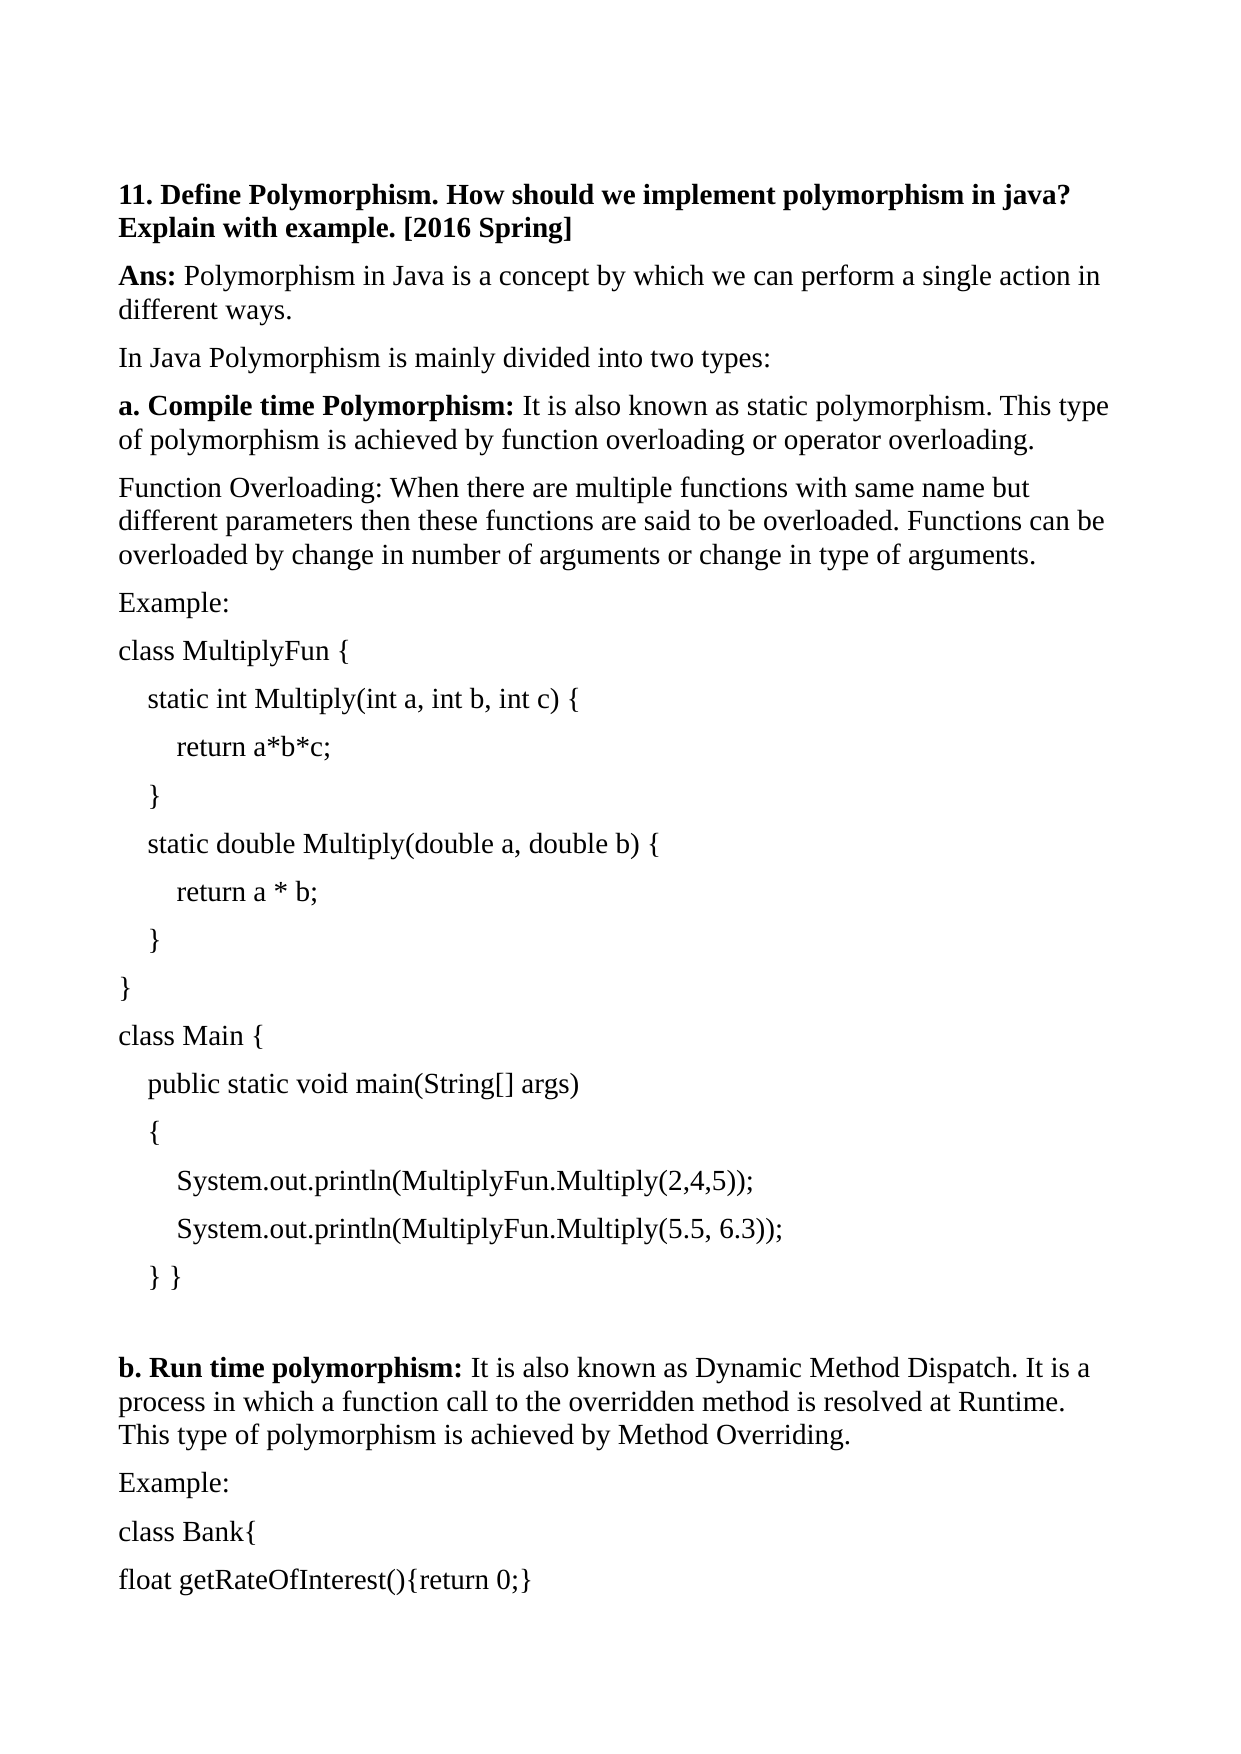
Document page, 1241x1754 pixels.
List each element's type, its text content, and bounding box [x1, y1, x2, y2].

text 11. Define Polymorphism. How should we implement polymorphism in java? Explain with example. [2016 Spring] [118, 177, 1122, 244]
text } [118, 922, 1122, 956]
text In Java Polymorphism is mainly divided into two types: [118, 340, 1122, 374]
text } [118, 778, 1122, 811]
text static double Multiply(double a, double b) { [118, 826, 1122, 859]
text b. Run time polymorphism: It is also known as Dynamic Method Dispatch. It is a process in which a function call to the overridden method is resolved at Runtime. This type of polymorphism is achieved by Method Overriding. [118, 1350, 1122, 1451]
text System.out.println(MultiplyFun.Multiply(5.5, 6.3)); [118, 1211, 1122, 1244]
text static int Multiply(int a, int b, int c) { [118, 681, 1122, 715]
text return a * b; [118, 874, 1122, 907]
text Ans: Polymorphism in Java is a concept by which we can perform a single action in different ways. [118, 258, 1122, 326]
text } [118, 970, 1122, 1004]
text System.out.println(MultiplyFun.Multiply(2,4,5)); [118, 1163, 1122, 1196]
text { [118, 1114, 1122, 1148]
text Function Overloading: When there are multiple functions with same name but different parameters then these functions are said to be overloaded. Functions can be overloaded by change in number of arguments or change in type of arguments. [118, 470, 1122, 571]
text public static void main(String[] args) [118, 1066, 1122, 1100]
text class Bank{ [118, 1514, 1122, 1547]
text Example: [118, 585, 1122, 619]
text float getRateOfInterest(){return 0;} [118, 1562, 1122, 1595]
text class Main { [118, 1018, 1122, 1052]
text } } [118, 1259, 1122, 1292]
text a. Compile time Polymorphism: It is also known as static polymorphism. This type of polymorphism is achieved by function overloading or operator overloading. [118, 388, 1122, 455]
text class MultiplyFun { [118, 633, 1122, 667]
text return a*b*c; [118, 729, 1122, 763]
text Example: [118, 1466, 1122, 1499]
